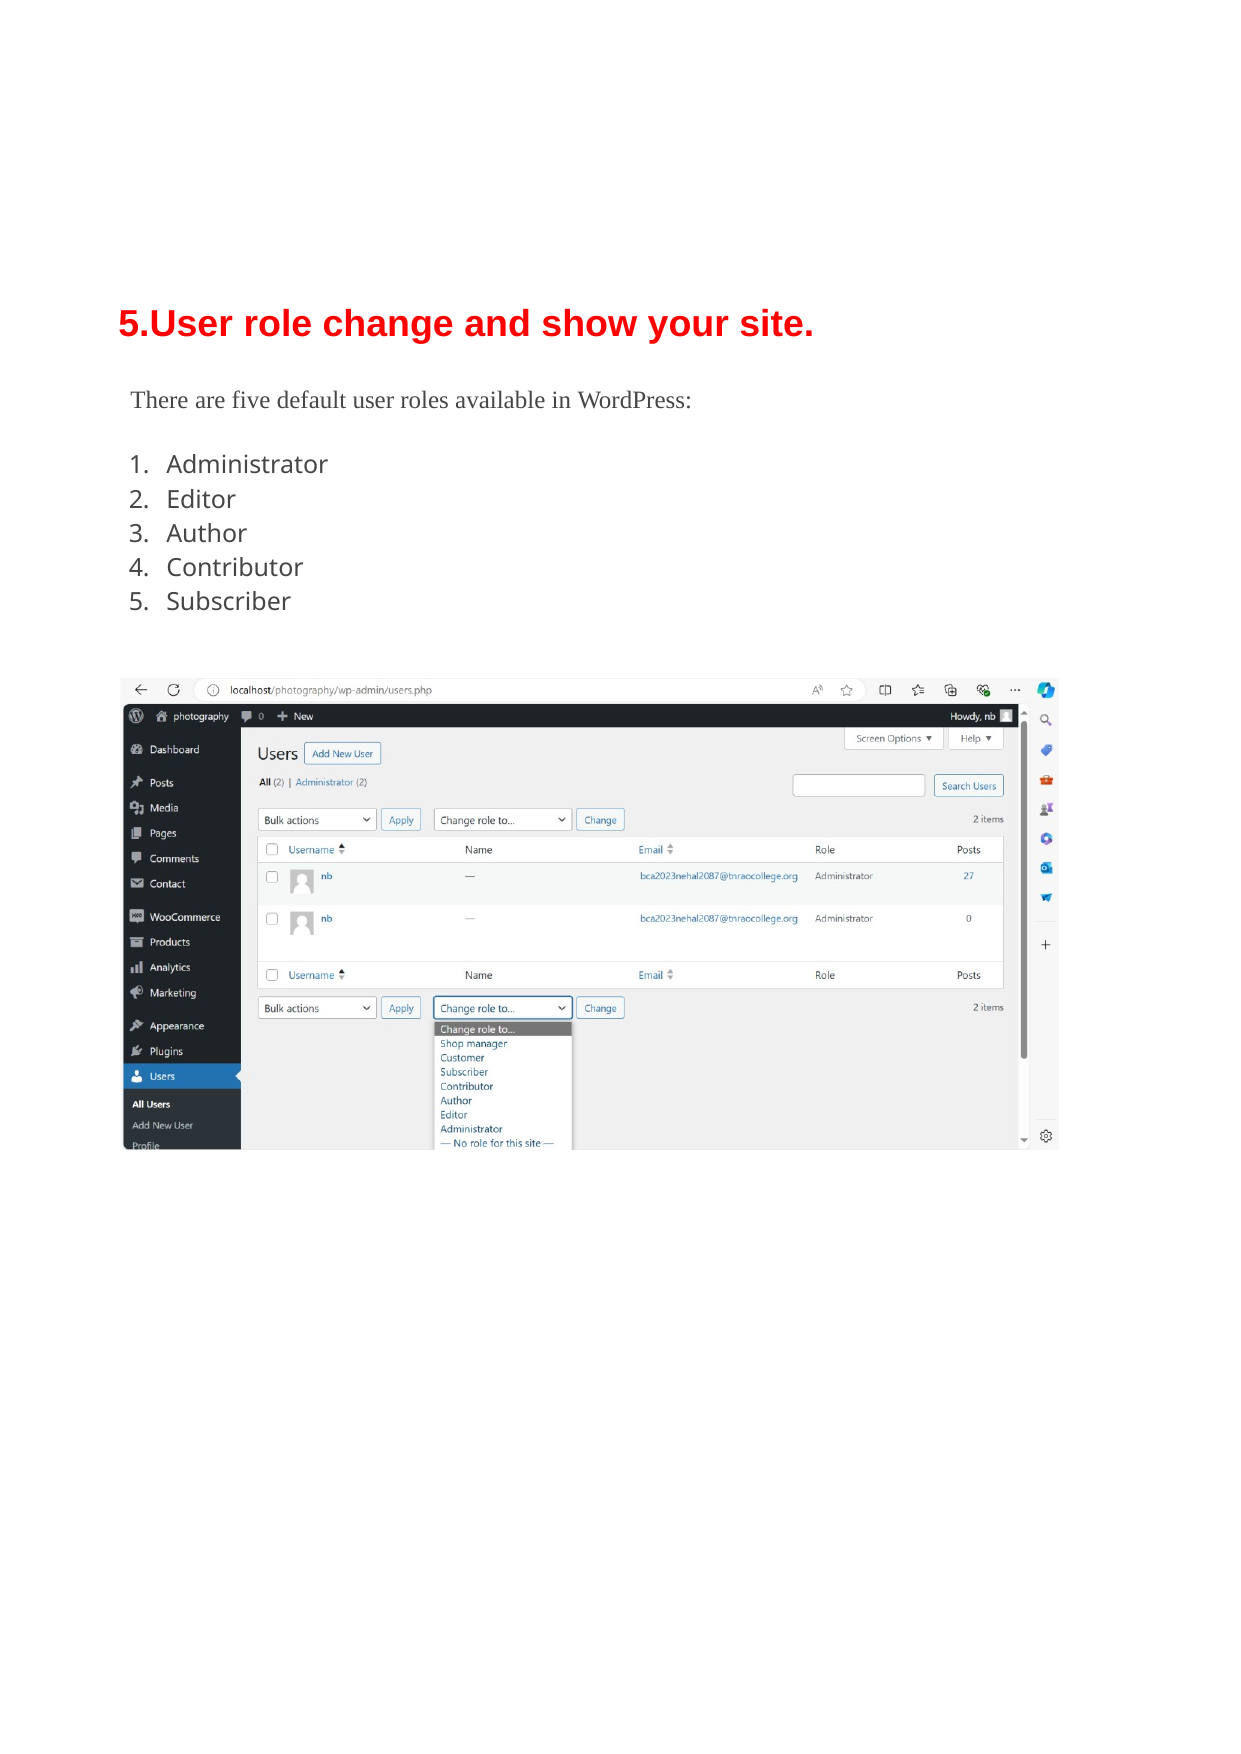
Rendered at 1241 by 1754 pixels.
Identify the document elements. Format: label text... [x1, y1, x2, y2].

list Subscriber [128, 583, 1122, 617]
text There are five default user roles available in WordPress: [118, 385, 1122, 414]
list Author [128, 515, 1122, 549]
picture [120, 678, 1059, 1150]
list Contributor [128, 549, 1122, 583]
list Administrator [128, 447, 1122, 481]
list Editor [128, 481, 1122, 515]
subtitle 5.User role change and show your site. [118, 301, 1122, 344]
